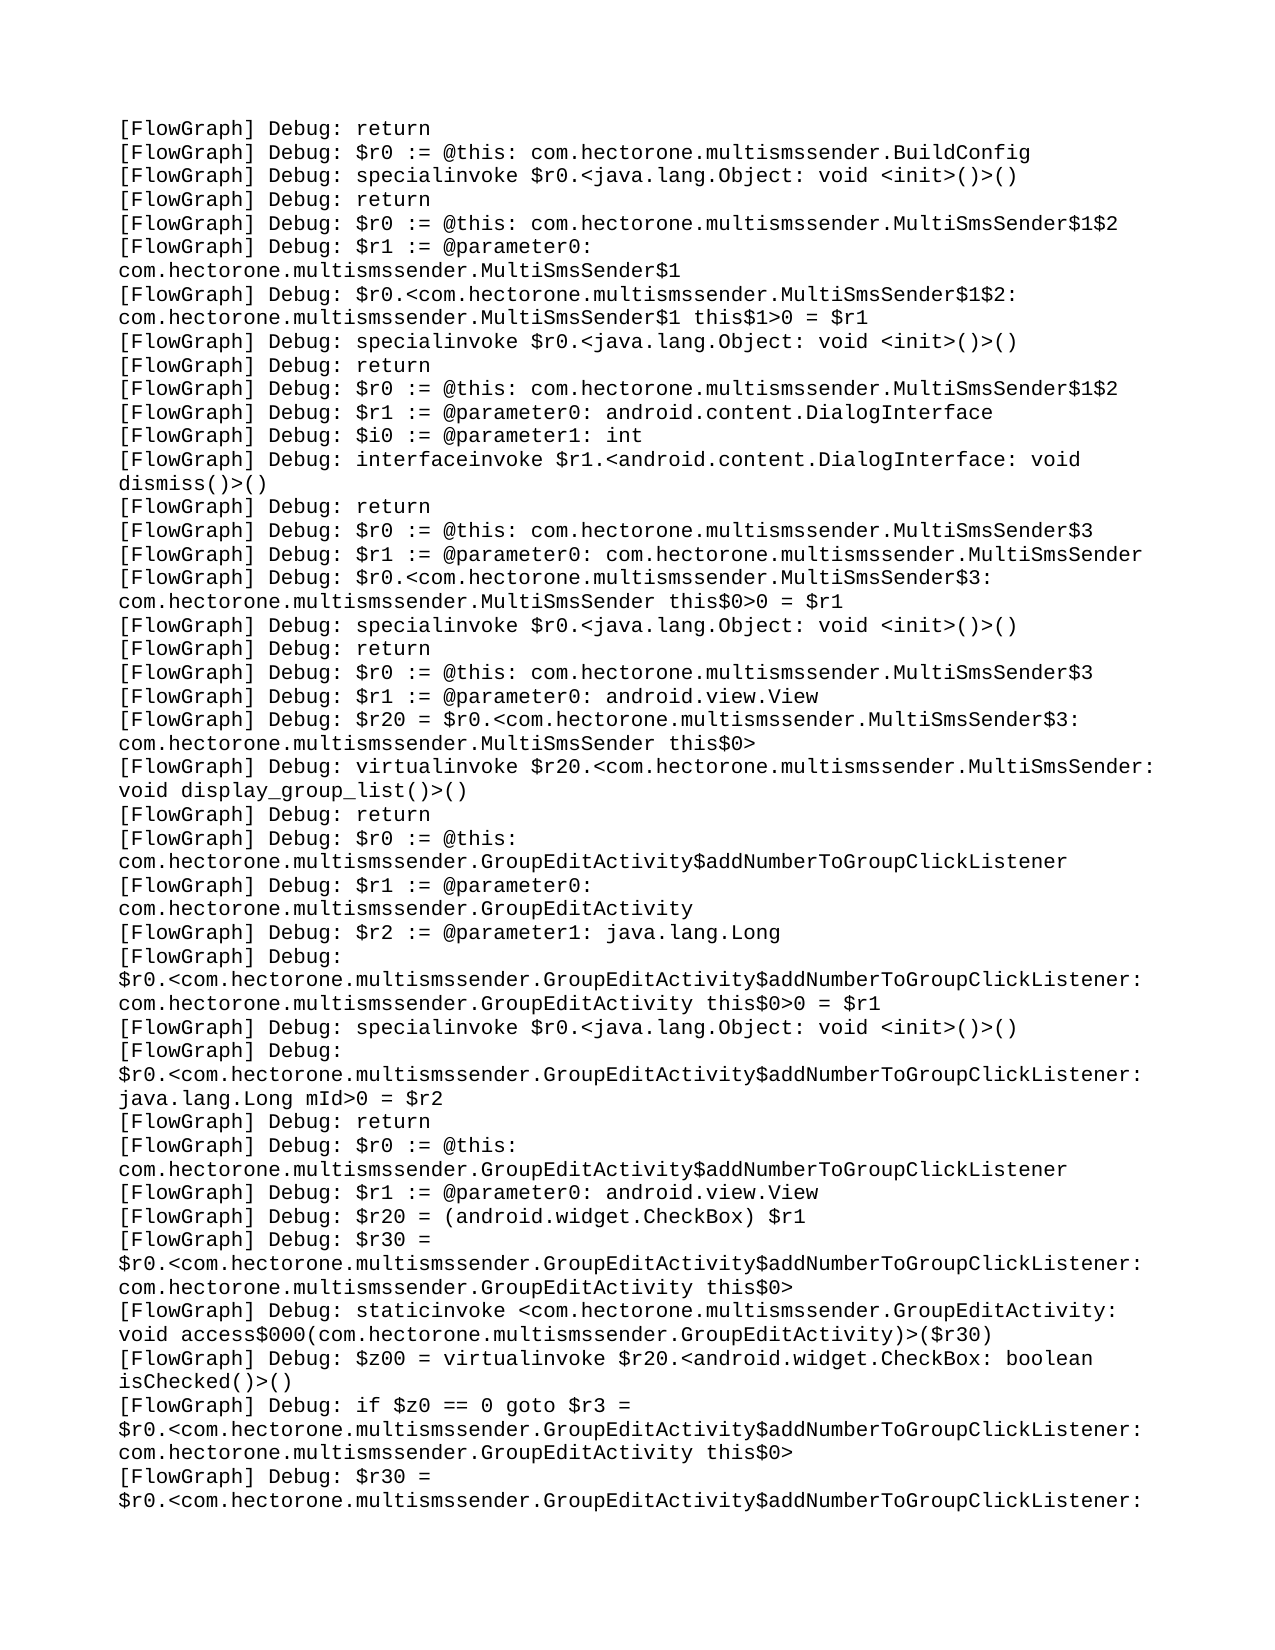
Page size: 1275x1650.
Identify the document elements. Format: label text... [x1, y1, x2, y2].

text [FlowGraph] Debug: $r0 := @this: com.hectorone.multismssender.GroupEditActivity$addNumberToGroupClickListener [118, 827, 1157, 875]
text [FlowGraph] Debug: specialinvoke $r0.<java.lang.Object: void <init>()>() [118, 165, 1157, 189]
text [FlowGraph] Debug: $r30 = $r0.<com.hectorone.multismssender.GroupEditActivity$addNumberToGroupClickListener: [118, 1466, 1157, 1513]
text [FlowGraph] Debug: return [118, 354, 1157, 378]
text [FlowGraph] Debug: staticinvoke <com.hectorone.multismssender.GroupEditActivity: void access$000(com.hectorone.multismssender.GroupEditActivity)>($r30) [118, 1300, 1157, 1348]
text [FlowGraph] Debug: $r1 := @parameter0: android.content.DialogInterface [118, 402, 1157, 426]
text [FlowGraph] Debug: interfaceinvoke $r1.<android.content.DialogInterface: void dismiss()>() [118, 449, 1157, 496]
text [FlowGraph] Debug: $r0.<com.hectorone.multismssender.GroupEditActivity$addNumberToGroupClickListener: com.hectorone.multismssender.GroupEditActivity this$0>0 = $r1 [118, 946, 1157, 1017]
text [FlowGraph] Debug: $r1 := @parameter0: android.view.View [118, 1182, 1157, 1206]
text [FlowGraph] Debug: $r0.<com.hectorone.multismssender.MultiSmsSender$3: com.hectorone.multismssender.MultiSmsSender this$0>0 = $r1 [118, 567, 1157, 615]
text [FlowGraph] Debug: return [118, 496, 1157, 520]
text [FlowGraph] Debug: $r1 := @parameter0: com.hectorone.multismssender.MultiSmsSender$1 [118, 236, 1157, 284]
text [FlowGraph] Debug: $r20 = (android.widget.CheckBox) $r1 [118, 1206, 1157, 1229]
text [FlowGraph] Debug: $r1 := @parameter0: com.hectorone.multismssender.MultiSmsSender [118, 544, 1157, 567]
text [FlowGraph] Debug: return [118, 804, 1157, 827]
text [FlowGraph] Debug: $r0 := @this: com.hectorone.multismssender.MultiSmsSender$1$2 [118, 213, 1157, 236]
text [FlowGraph] Debug: specialinvoke $r0.<java.lang.Object: void <init>()>() [118, 1017, 1157, 1040]
text [FlowGraph] Debug: $r0 := @this: com.hectorone.multismssender.MultiSmsSender$3 [118, 662, 1157, 686]
text [FlowGraph] Debug: $r2 := @parameter1: java.lang.Long [118, 922, 1157, 946]
text [FlowGraph] Debug: $r0 := @this: com.hectorone.multismssender.BuildConfig [118, 142, 1157, 165]
text [FlowGraph] Debug: $i0 := @parameter1: int [118, 426, 1157, 449]
text [FlowGraph] Debug: $r0 := @this: com.hectorone.multismssender.GroupEditActivity$addNumberToGroupClickListener [118, 1135, 1157, 1182]
text [FlowGraph] Debug: return [118, 189, 1157, 213]
text [FlowGraph] Debug: return [118, 118, 1157, 142]
text [FlowGraph] Debug: virtualinvoke $r20.<com.hectorone.multismssender.MultiSmsSender: void display_group_list()>() [118, 757, 1157, 804]
text [FlowGraph] Debug: $r30 = $r0.<com.hectorone.multismssender.GroupEditActivity$addNumberToGroupClickListener: com.hectorone.multismssender.GroupEditActivity this$0> [118, 1229, 1157, 1300]
text [FlowGraph] Debug: $r1 := @parameter0: android.view.View [118, 686, 1157, 709]
text [FlowGraph] Debug: specialinvoke $r0.<java.lang.Object: void <init>()>() [118, 615, 1157, 638]
text [FlowGraph] Debug: return [118, 1111, 1157, 1135]
text [FlowGraph] Debug: $z00 = virtualinvoke $r20.<android.widget.CheckBox: boolean isChecked()>() [118, 1348, 1157, 1395]
text [FlowGraph] Debug: return [118, 638, 1157, 662]
text [FlowGraph] Debug: $r0 := @this: com.hectorone.multismssender.MultiSmsSender$1$2 [118, 378, 1157, 402]
text [FlowGraph] Debug: $r0.<com.hectorone.multismssender.GroupEditActivity$addNumberToGroupClickListener: java.lang.Long mId>0 = $r2 [118, 1040, 1157, 1111]
text [FlowGraph] Debug: if $z0 == 0 goto $r3 = $r0.<com.hectorone.multismssender.GroupEditActivity$addNumberToGroupClickListener: com.hectorone.multismssender.GroupEditActivity this$0> [118, 1395, 1157, 1466]
text [FlowGraph] Debug: $r0.<com.hectorone.multismssender.MultiSmsSender$1$2: com.hectorone.multismssender.MultiSmsSender$1 this$1>0 = $r1 [118, 284, 1157, 331]
text [FlowGraph] Debug: $r20 = $r0.<com.hectorone.multismssender.MultiSmsSender$3: com.hectorone.multismssender.MultiSmsSender this$0> [118, 709, 1157, 757]
text [FlowGraph] Debug: $r0 := @this: com.hectorone.multismssender.MultiSmsSender$3 [118, 520, 1157, 544]
text [FlowGraph] Debug: $r1 := @parameter0: com.hectorone.multismssender.GroupEditActivity [118, 875, 1157, 922]
text [FlowGraph] Debug: specialinvoke $r0.<java.lang.Object: void <init>()>() [118, 331, 1157, 354]
